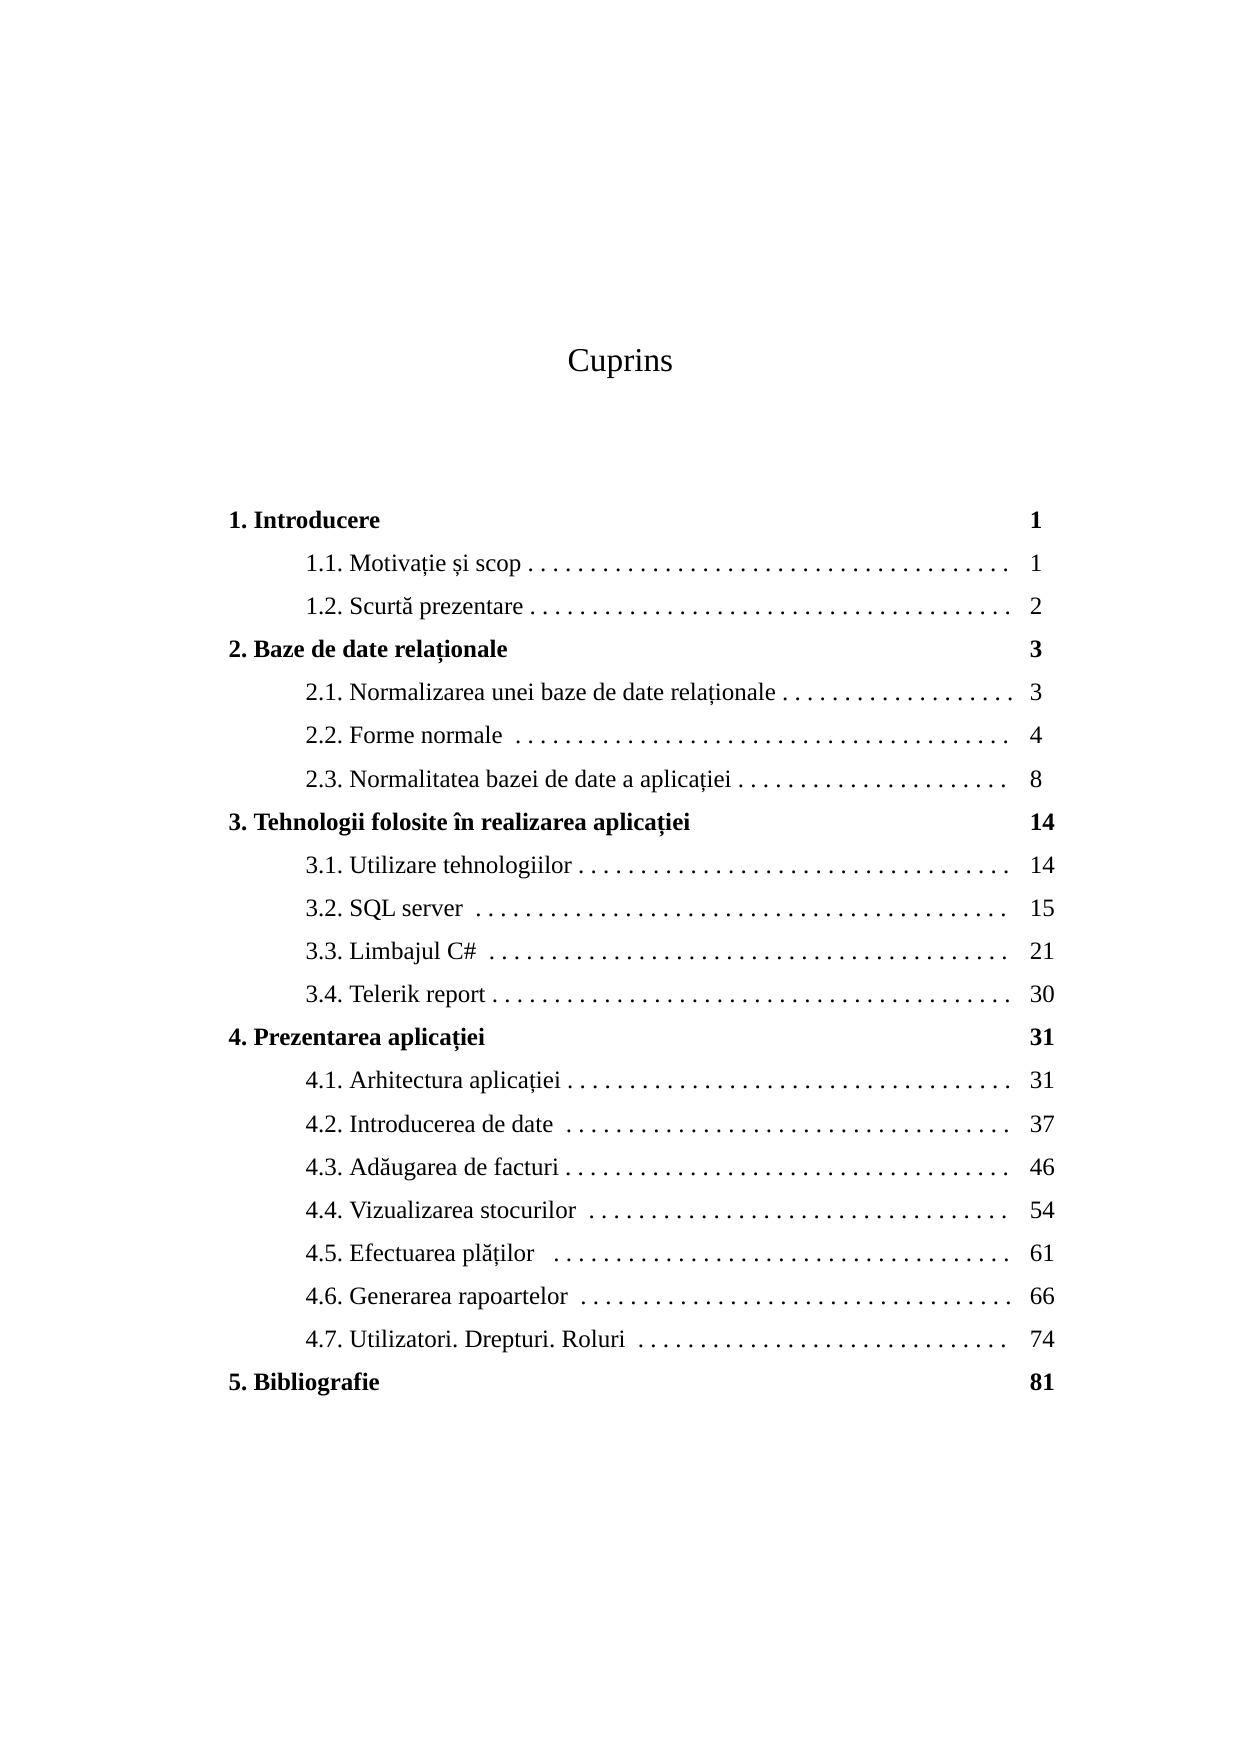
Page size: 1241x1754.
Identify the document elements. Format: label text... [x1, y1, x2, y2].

table_cell Introducere Motivație și scop . . . . . . . . . . . . . . . . . . . . . . . . . . . . . . . . . . . . . . . Scurtă prezentare . . . . . . . . . . . . . . . . . . . . . . . . . . . . . . . . . . . . . . . Baze de date relaționale Normalizarea unei baze de date relaționale . . . . . . . . . . . . . . . . . . . Forme normale . . . . . . . . . . . . . . . . . . . . . . . . . . . . . . . . . . . . . . . . Normalitatea bazei de date a aplicației . . . . . . . . . . . . . . . . . . . . . . Tehnologii folosite în realizarea aplicației Utilizare tehnologiilor . . . . . . . . . . . . . . . . . . . . . . . . . . . . . . . . . . . SQL server . . . . . . . . . . . . . . . . . . . . . . . . . . . . . . . . . . . . . . . . . . . Limbajul C# . . . . . . . . . . . . . . . . . . . . . . . . . . . . . . . . . . . . . . . . . . Telerik report . . . . . . . . . . . . . . . . . . . . . . . . . . . . . . . . . . . . . . . . . . Prezentarea aplicației Arhitectura aplicației . . . . . . . . . . . . . . . . . . . . . . . . . . . . . . . . . . . . Introducerea de date . . . . . . . . . . . . . . . . . . . . . . . . . . . . . . . . . . . . Adăugarea de facturi . . . . . . . . . . . . . . . . . . . . . . . . . . . . . . . . . . . . Vizualizarea stocurilor . . . . . . . . . . . . . . . . . . . . . . . . . . . . . . . . . . Efectuarea plăților . . . . . . . . . . . . . . . . . . . . . . . . . . . . . . . . . . . . . Generarea rapoartelor . . . . . . . . . . . . . . . . . . . . . . . . . . . . . . . . . . . Utilizatori. Drepturi. Roluri . . . . . . . . . . . . . . . . . . . . . . . . . . . . . . Bibliografie [148, 499, 1024, 1493]
table_cell 1 1 2 3 3 4 8 14 14 15 21 30 31 31 37 46 54 61 66 74 81 [1024, 499, 1093, 1493]
table_header Cuprins [148, 148, 1093, 499]
